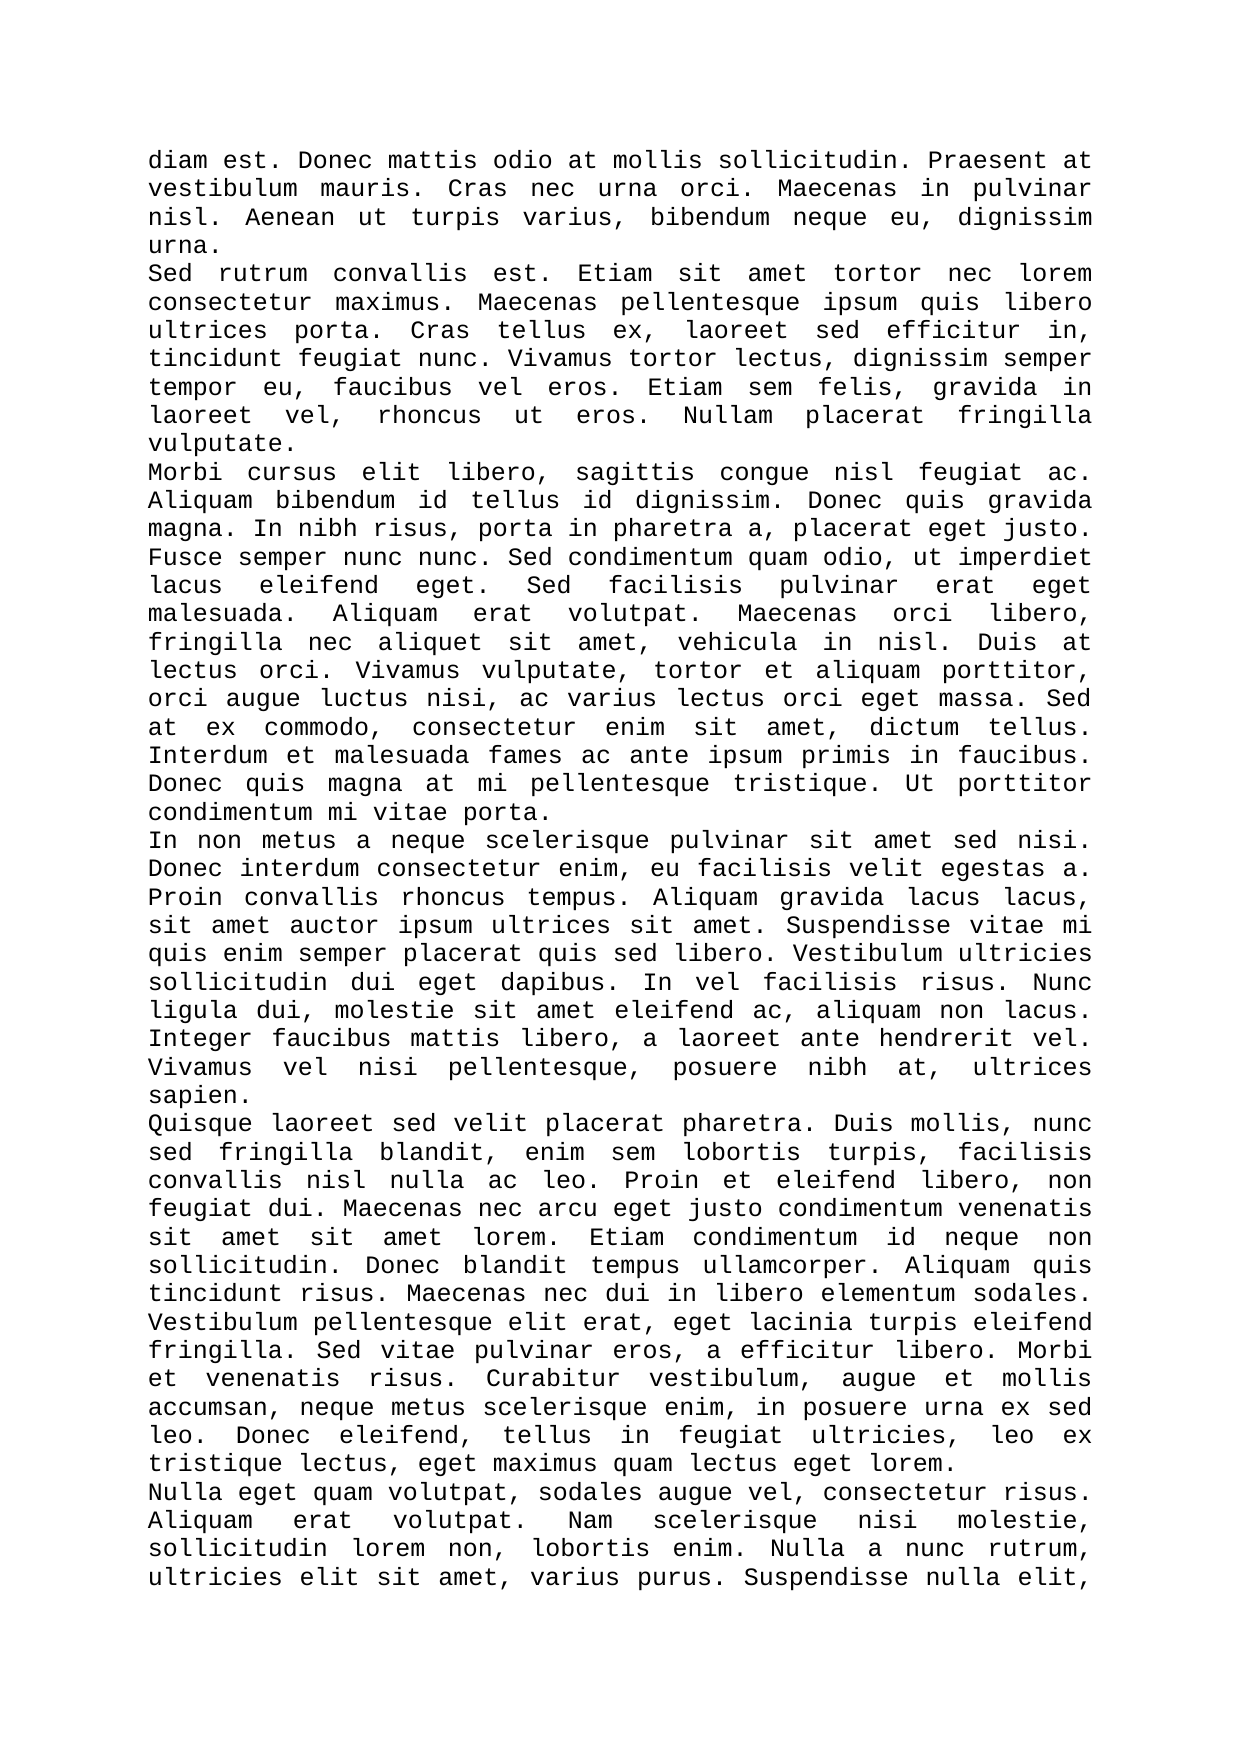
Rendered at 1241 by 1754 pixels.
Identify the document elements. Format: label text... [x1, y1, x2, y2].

text Nulla eget quam volutpat, sodales augue vel, consectetur risus. Aliquam erat volutpat. Nam scelerisque nisi molestie, sollicitudin lorem non, lobortis enim. Nulla a nunc rutrum, ultricies elit sit amet, varius purus. Suspendisse nulla elit, [148, 1479, 1093, 1593]
text Morbi cursus elit libero, sagittis congue nisl feugiat ac. Aliquam bibendum id tellus id dignissim. Donec quis gravida magna. In nibh risus, porta in pharetra a, placerat eget justo. Fusce semper nunc nunc. Sed condimentum quam odio, ut imperdiet lacus eleifend eget. Sed facilisis pulvinar erat eget malesuada. Aliquam erat volutpat. Maecenas orci libero, fringilla nec aliquet sit amet, vehicula in nisl. Duis at lectus orci. Vivamus vulputate, tortor et aliquam porttitor, orci augue luctus nisi, ac varius lectus orci eget massa. Sed at ex commodo, consectetur enim sit amet, dictum tellus. Interdum et malesuada fames ac ante ipsum primis in faucibus. Donec quis magna at mi pellentesque tristique. Ut porttitor condimentum mi vitae porta. [148, 459, 1093, 828]
text In non metus a neque scelerisque pulvinar sit amet sed nisi. Donec interdum consectetur enim, eu facilisis velit egestas a. Proin convallis rhoncus tempus. Aliquam gravida lacus lacus, sit amet auctor ipsum ultrices sit amet. Suspendisse vitae mi quis enim semper placerat quis sed libero. Vestibulum ultricies sollicitudin dui eget dapibus. In vel facilisis risus. Nunc ligula dui, molestie sit amet eleifend ac, aliquam non lacus. Integer faucibus mattis libero, a laoreet ante hendrerit vel. Vivamus vel nisi pellentesque, posuere nibh at, ultrices sapien. [148, 828, 1093, 1111]
text Sed rutrum convallis est. Etiam sit amet tortor nec lorem consectetur maximus. Maecenas pellentesque ipsum quis libero ultrices porta. Cras tellus ex, laoreet sed efficitur in, tincidunt feugiat nunc. Vivamus tortor lectus, dignissim semper tempor eu, faucibus vel eros. Etiam sem felis, gravida in laoreet vel, rhoncus ut eros. Nullam placerat fringilla vulputate. [148, 261, 1093, 459]
text Quisque laoreet sed velit placerat pharetra. Duis mollis, nunc sed fringilla blandit, enim sem lobortis turpis, facilisis convallis nisl nulla ac leo. Proin et eleifend libero, non feugiat dui. Maecenas nec arcu eget justo condimentum venenatis sit amet sit amet lorem. Etiam condimentum id neque non sollicitudin. Donec blandit tempus ullamcorper. Aliquam quis tincidunt risus. Maecenas nec dui in libero elementum sodales. Vestibulum pellentesque elit erat, eget lacinia turpis eleifend fringilla. Sed vitae pulvinar eros, a efficitur libero. Morbi et venenatis risus. Curabitur vestibulum, augue et mollis accumsan, neque metus scelerisque enim, in posuere urna ex sed leo. Donec eleifend, tellus in feugiat ultricies, leo ex tristique lectus, eget maximus quam lectus eget lorem. [148, 1111, 1093, 1479]
text diam est. Donec mattis odio at mollis sollicitudin. Praesent at vestibulum mauris. Cras nec urna orci. Maecenas in pulvinar nisl. Aenean ut turpis varius, bibendum neque eu, dignissim urna. [148, 148, 1093, 261]
